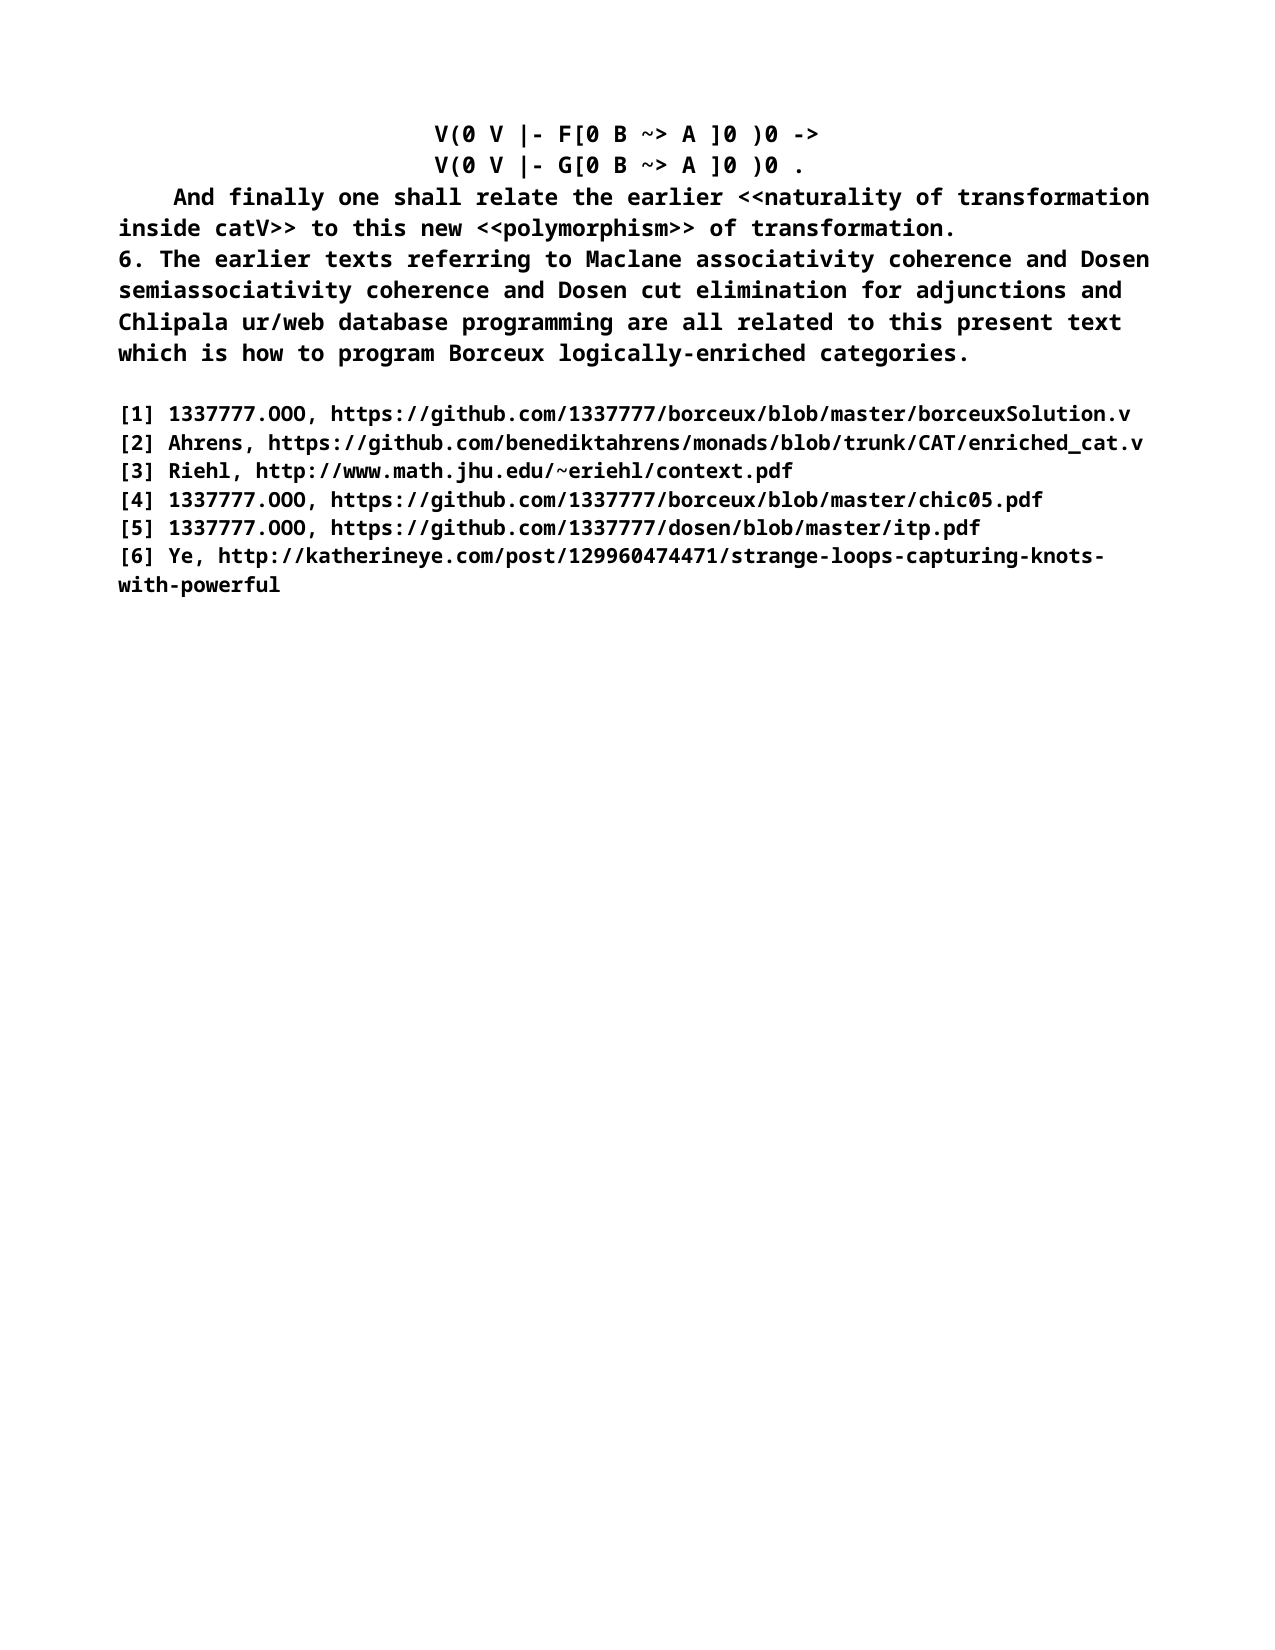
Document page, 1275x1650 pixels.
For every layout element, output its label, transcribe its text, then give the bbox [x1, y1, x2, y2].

text V(0 V |- G[0 B ~> A ]0 )0 . [118, 149, 1157, 181]
text 6. The earlier texts referring to Maclane associativity coherence and Dosen semiassociativity coherence and Dosen cut elimination for adjunctions and Chlipala ur/web database programming are all related to this present text which is how to program Borceux logically-enriched categories. [118, 243, 1157, 368]
text [3] Riehl, http://www.math.jhu.edu/~eriehl/context.pdf [118, 456, 1157, 485]
text [2] Ahrens, https://github.com/benediktahrens/monads/blob/trunk/CAT/enriched_cat.v [118, 428, 1157, 456]
text And finally one shall relate the earlier <<naturality of transformation inside catV>> to this new <<polymorphism>> of transformation. [118, 181, 1157, 243]
text V(0 V |- F[0 B ~> A ]0 )0 -> [118, 118, 1157, 149]
text [1] 1337777.OOO, https://github.com/1337777/borceux/blob/master/borceuxSolution.v [118, 399, 1157, 428]
text [4] 1337777.OOO, https://github.com/1337777/borceux/blob/master/chic05.pdf [118, 485, 1157, 513]
text [5] 1337777.OOO, https://github.com/1337777/dosen/blob/master/itp.pdf [118, 513, 1157, 542]
text [6] Ye, http://katherineye.com/post/129960474471/strange-loops-capturing-knots-with-powerful [118, 542, 1157, 598]
